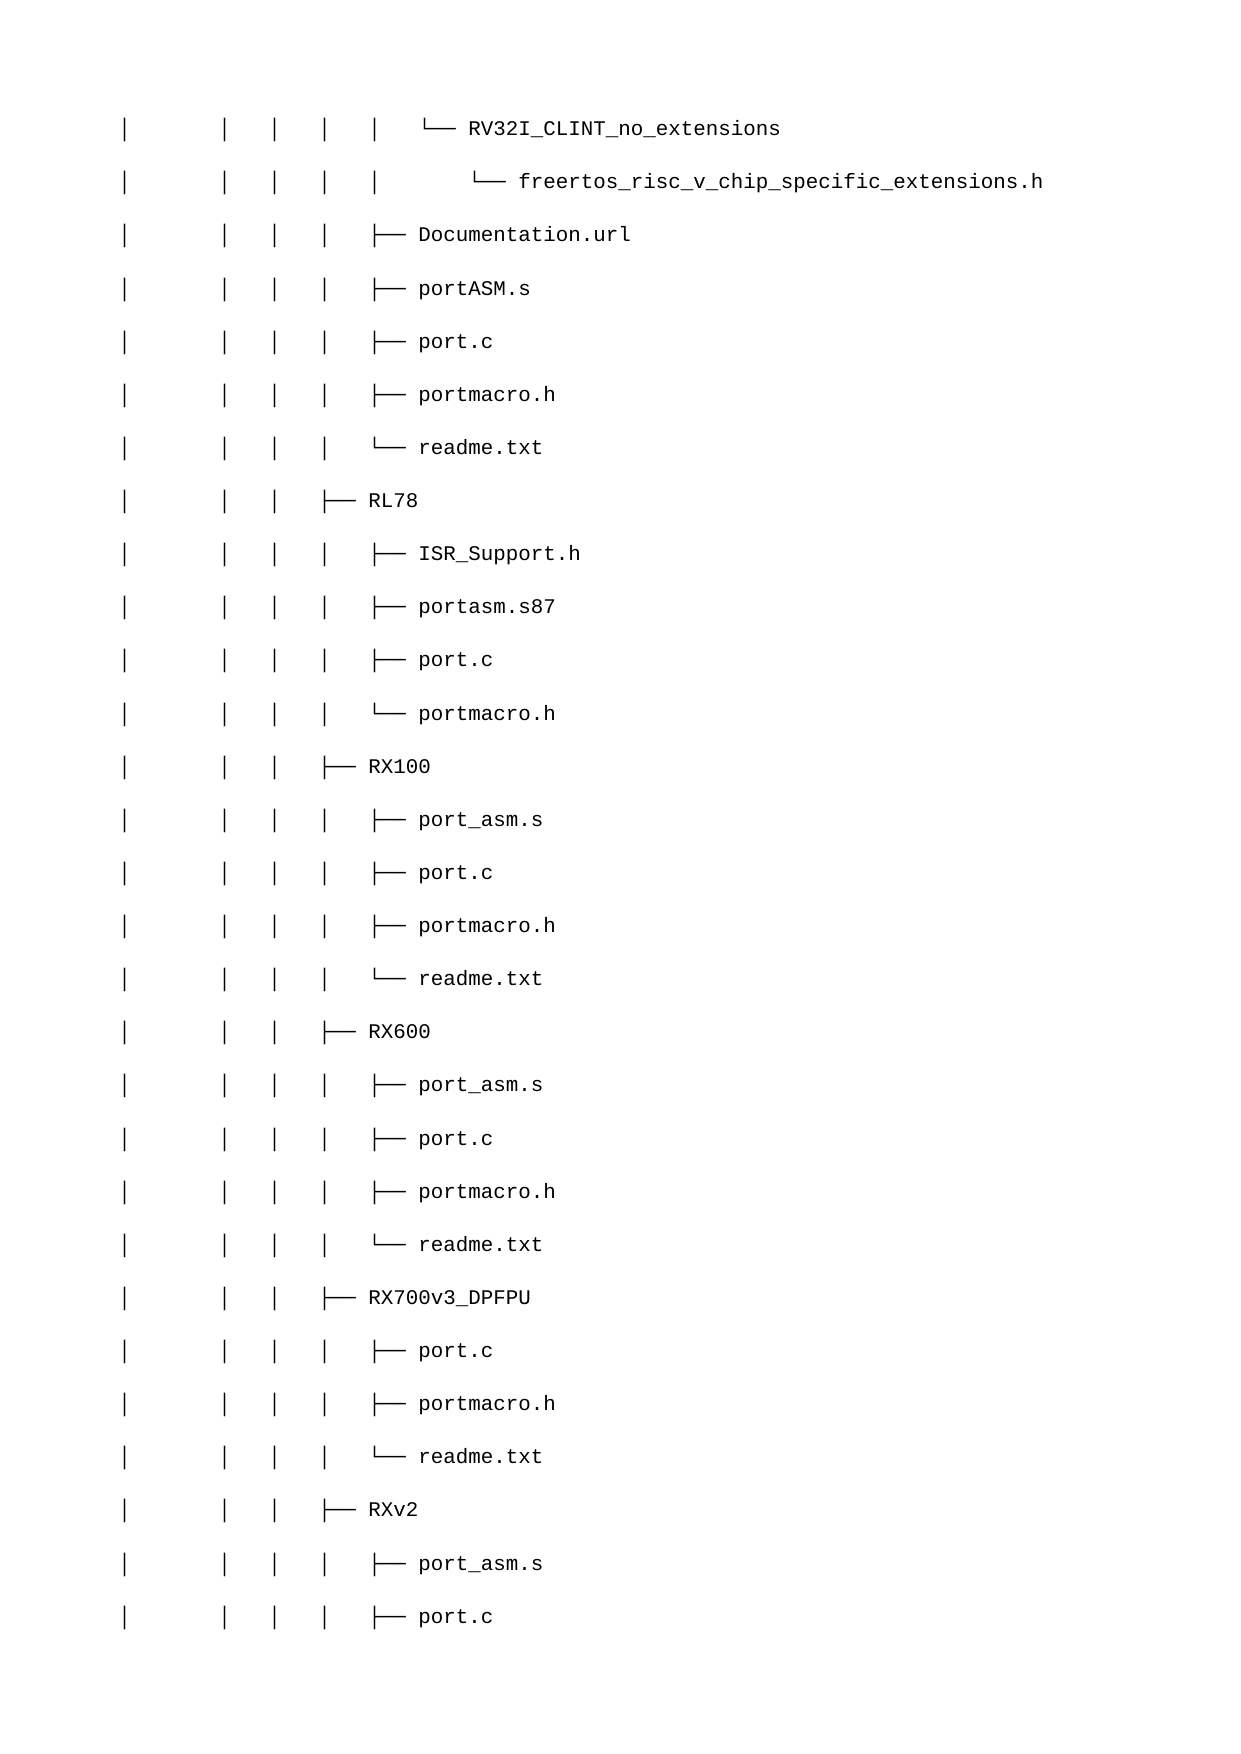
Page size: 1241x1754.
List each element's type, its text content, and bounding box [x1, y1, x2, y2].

text │ │ │ │ ├── portmacro.h [275, 1181, 324, 1204]
text │ │ │ │ ├── portmacro.h [325, 1181, 374, 1204]
text │ │ │ │ ├── Documentation.url [118, 224, 1122, 248]
text │ │ │ ├── RX100 [275, 756, 324, 779]
text │ │ │ ├── RL78 [118, 490, 1122, 514]
text │ │ │ │ ├── portmacro.h [375, 384, 1122, 407]
text │ │ │ │ ├── portmacro.h [118, 1393, 1122, 1417]
text │ │ │ │ └── readme.txt [125, 1234, 224, 1257]
text │ │ │ │ ├── port.c [225, 1606, 274, 1629]
text │ │ │ │ ├── port_asm.s [225, 809, 274, 832]
text │ │ │ │ ├── portmacro.h [118, 915, 1122, 939]
text │ │ │ ├── RX600 [118, 1021, 1122, 1045]
text │ │ │ │ ├── portmacro.h [325, 384, 374, 407]
text │ │ │ │ ├── port.c [375, 1606, 1122, 1629]
text │ │ │ │ ├── ISR_Support.h [118, 543, 1122, 567]
text │ │ │ │ ├── port.c [275, 1606, 324, 1629]
text │ │ │ │ ├── portmacro.h [275, 384, 324, 407]
text │ │ │ │ ├── port.c [118, 862, 1122, 886]
text │ │ │ │ └── readme.txt [275, 1234, 324, 1257]
text │ │ │ ├── RXv2 [118, 1499, 1122, 1523]
text │ │ │ │ ├── port.c [275, 331, 324, 354]
text │ │ │ │ ├── portmacro.h [375, 1181, 1122, 1204]
text │ │ │ │ ├── port.c [225, 331, 274, 354]
text │ │ │ │ ├── port_asm.s [118, 1074, 1122, 1098]
text │ │ │ │ │ └── RV32I_CLINT_no_extensions [118, 118, 1122, 142]
text │ │ │ │ ├── port.c [118, 1127, 1122, 1151]
text │ │ │ │ │ └── freertos_risc_v_chip_specific_extensions.h [118, 171, 1122, 195]
text │ │ │ ├── RX100 [125, 756, 224, 779]
text │ │ │ ├── RX100 [325, 756, 1122, 779]
text │ │ │ │ ├── portmacro.h [125, 1181, 224, 1204]
text │ │ │ │ ├── portmacro.h [125, 384, 224, 407]
text │ │ │ │ ├── port_asm.s [375, 809, 1122, 832]
text │ │ │ │ ├── port.c [118, 649, 1122, 673]
text │ │ │ ├── RX700v3_DPFPU [118, 1287, 1122, 1311]
text │ │ │ │ └── readme.txt [225, 1234, 274, 1257]
text │ │ │ │ └── readme.txt [118, 437, 1122, 461]
text │ │ │ │ ├── port_asm.s [275, 809, 324, 832]
text │ │ │ │ ├── port_asm.s [125, 809, 224, 832]
text │ │ │ │ ├── portasm.s87 [118, 596, 1122, 620]
text │ │ │ │ ├── portASM.s [118, 277, 1122, 301]
text │ │ │ │ ├── port.c [325, 1606, 374, 1629]
text │ │ │ │ └── readme.txt [118, 1446, 1122, 1470]
text │ │ │ │ ├── port_asm.s [325, 809, 374, 832]
text │ │ │ ├── RX100 [225, 756, 274, 779]
text │ │ │ │ ├── port.c [375, 331, 1122, 354]
text │ │ │ │ ├── port_asm.s [118, 1552, 1122, 1576]
text │ │ │ │ ├── port.c [125, 331, 224, 354]
text │ │ │ │ ├── portmacro.h [225, 384, 274, 407]
text │ │ │ │ └── readme.txt [325, 1234, 1122, 1257]
text │ │ │ │ ├── port.c [325, 331, 374, 354]
text │ │ │ │ ├── port.c [118, 1340, 1122, 1364]
text │ │ │ │ ├── port.c [125, 1606, 224, 1629]
text │ │ │ │ └── readme.txt [118, 968, 1122, 992]
text │ │ │ │ ├── portmacro.h [225, 1181, 274, 1204]
text │ │ │ │ └── portmacro.h [118, 702, 1122, 726]
